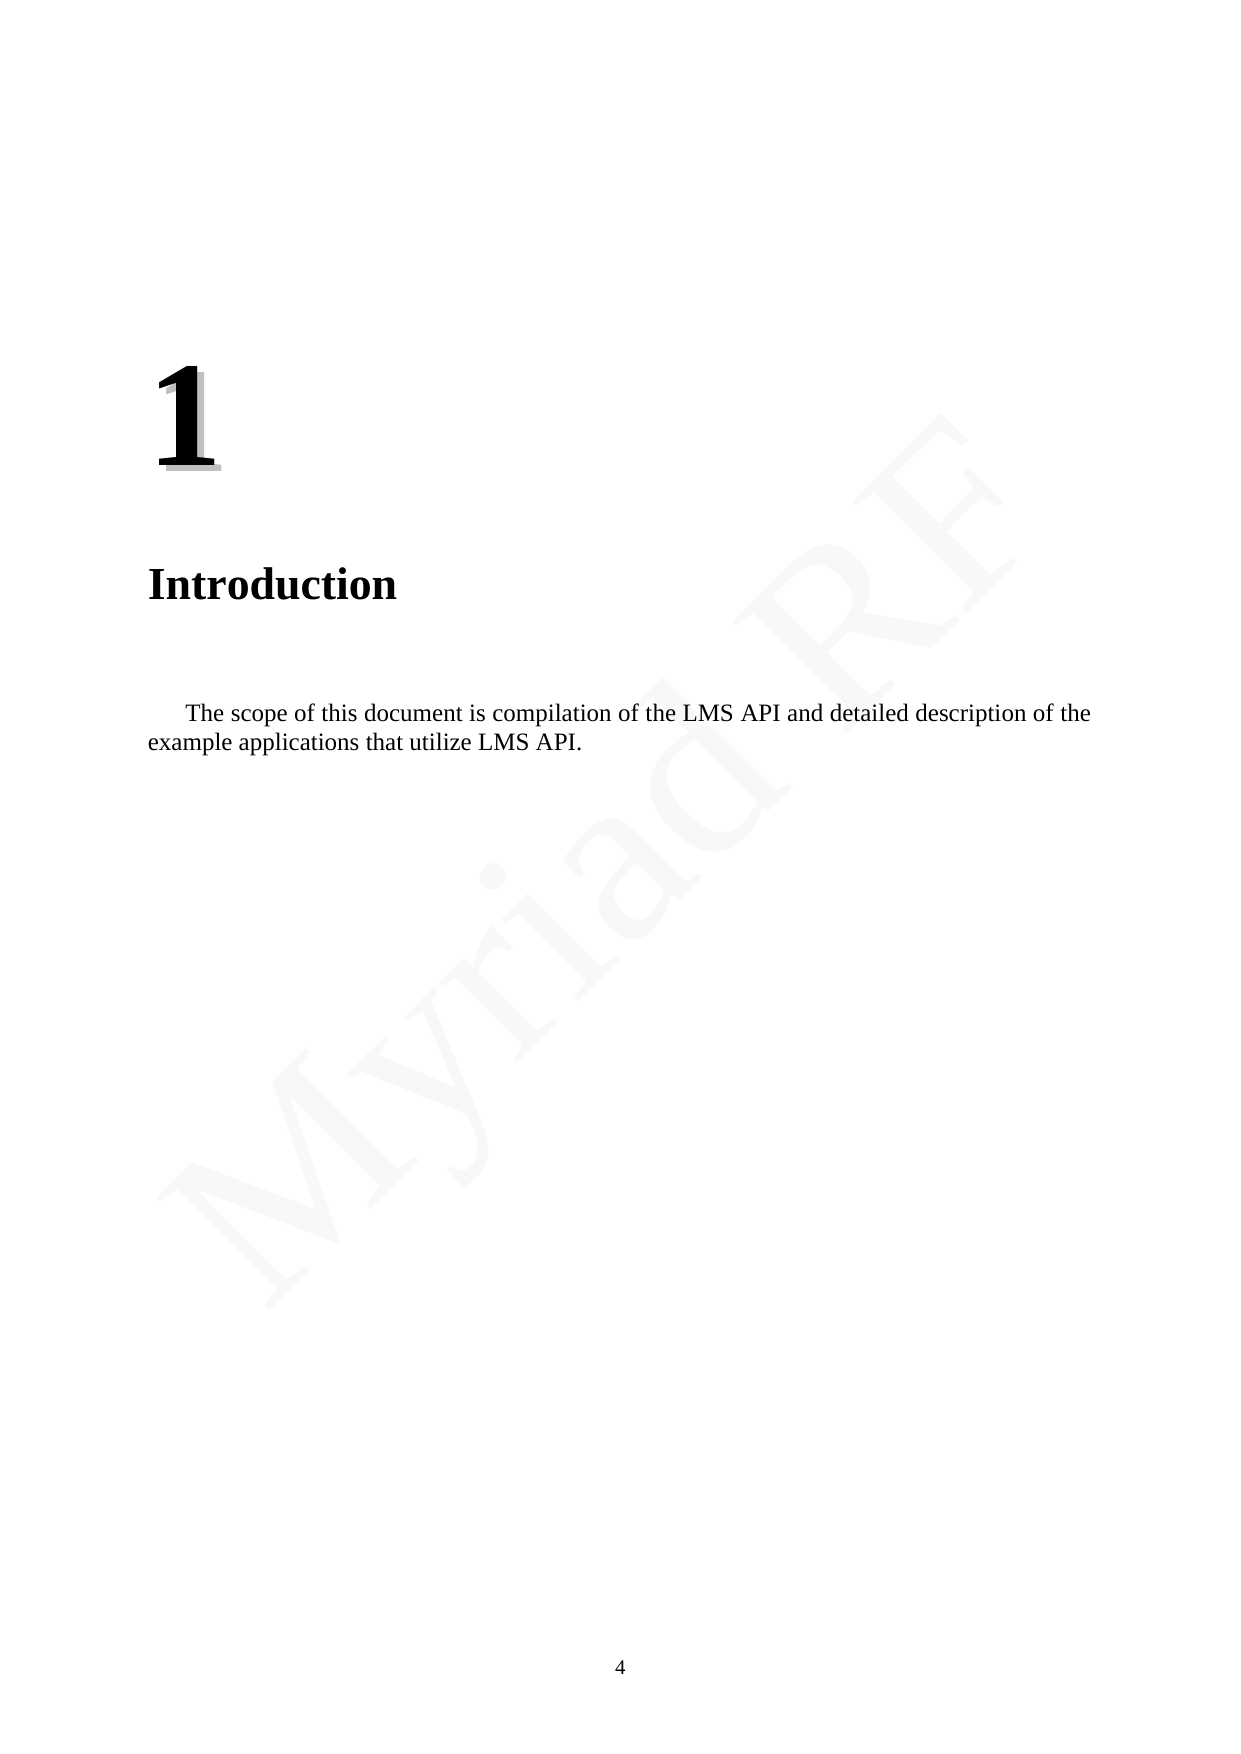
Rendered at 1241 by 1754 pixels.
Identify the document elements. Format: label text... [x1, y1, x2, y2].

text The scope of this document is compilation of the LMS API and detailed description of the example applications that utilize LMS API. [684, 698, 1092, 755]
subtitle [773, 565, 852, 609]
subtitle [856, 556, 973, 609]
subtitle Introduction [148, 556, 798, 609]
text The scope of this document is compilation of the LMS API and detailed description of the example applications that utilize LMS API. [148, 698, 687, 755]
subtitle [972, 556, 1092, 609]
